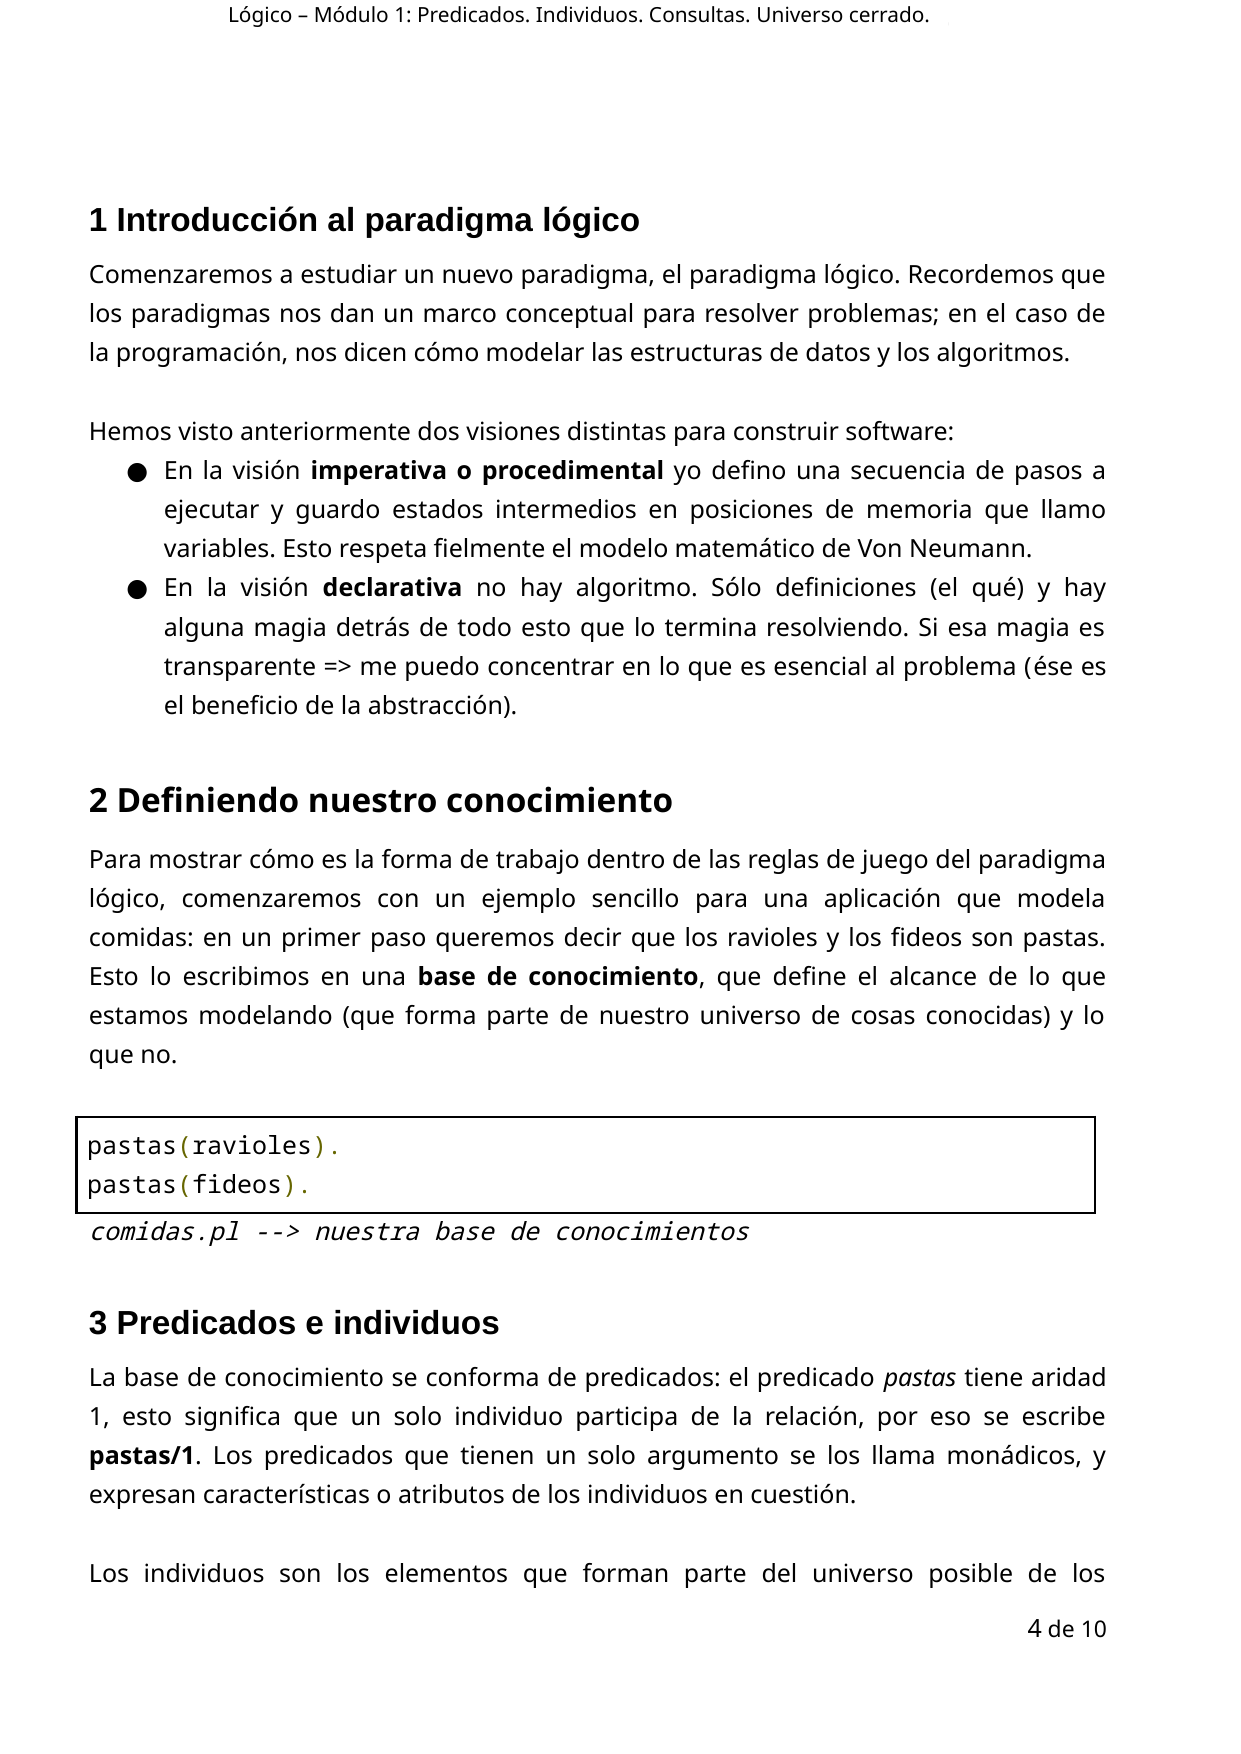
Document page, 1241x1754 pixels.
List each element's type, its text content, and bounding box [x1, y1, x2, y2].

subtitle 2 Definiendo nuestro conocimiento [89, 777, 1107, 822]
text Hemos visto anteriormente dos visiones distintas para construir software: [89, 413, 1107, 447]
text comidas.pl --> nuestra base de conocimientos [89, 1214, 1107, 1248]
subtitle 1 Introducción al paradigma lógico [89, 200, 1107, 238]
list En la visión imperativa o procedimental yo defino una secuencia de pasos a ejecutar y guardo estados intermedios en posiciones de memoria que llamo variables. Esto respeta fielmente el modelo matemático de Von Neumann. [126, 452, 1107, 565]
table_header pastas(ravioles). pastas(fideos). [78, 1118, 1094, 1212]
text Los individuos son los elementos que forman parte del universo posible de los [89, 1555, 1107, 1589]
text Para mostrar cómo es la forma de trabajo dentro de las reglas de juego del paradigma lógico, comenzaremos con un ejemplo sencillo para una aplicación que modela comidas: en un primer paso queremos decir que los ravioles y los fideos son pastas. Esto lo escribimos en una base de conocimiento, que define el alcance de lo que estamos modelando (que forma parte de nuestro universo de cosas conocidas) y lo que no. [89, 841, 1107, 1071]
text La base de conocimiento se conforma de predicados: el predicado pastas tiene aridad 1, esto significa que un solo individuo participa de la relación, por eso se escribe pastas/1. Los predicados que tienen un solo argumento se los llama monádicos, y expresan características o atributos de los individuos en cuestión. [89, 1359, 1107, 1511]
text Comenzaremos a estudiar un nuevo paradigma, el paradigma lógico. Recordemos que los paradigmas nos dan un marco conceptual para resolver problemas; en el caso de la programación, nos dicen cómo modelar las estructuras de datos y los algoritmos. [89, 257, 1107, 369]
subtitle 3 Predicados e individuos [89, 1303, 1107, 1341]
list En la visión declarativa no hay algoritmo. Sólo definiciones (el qué) y hay alguna magia detrás de todo esto que lo termina resolviendo. Si esa magia es transparente => me puedo concentrar en lo que es esencial al problema (ése es el beneficio de la abstracción). [126, 570, 1107, 722]
